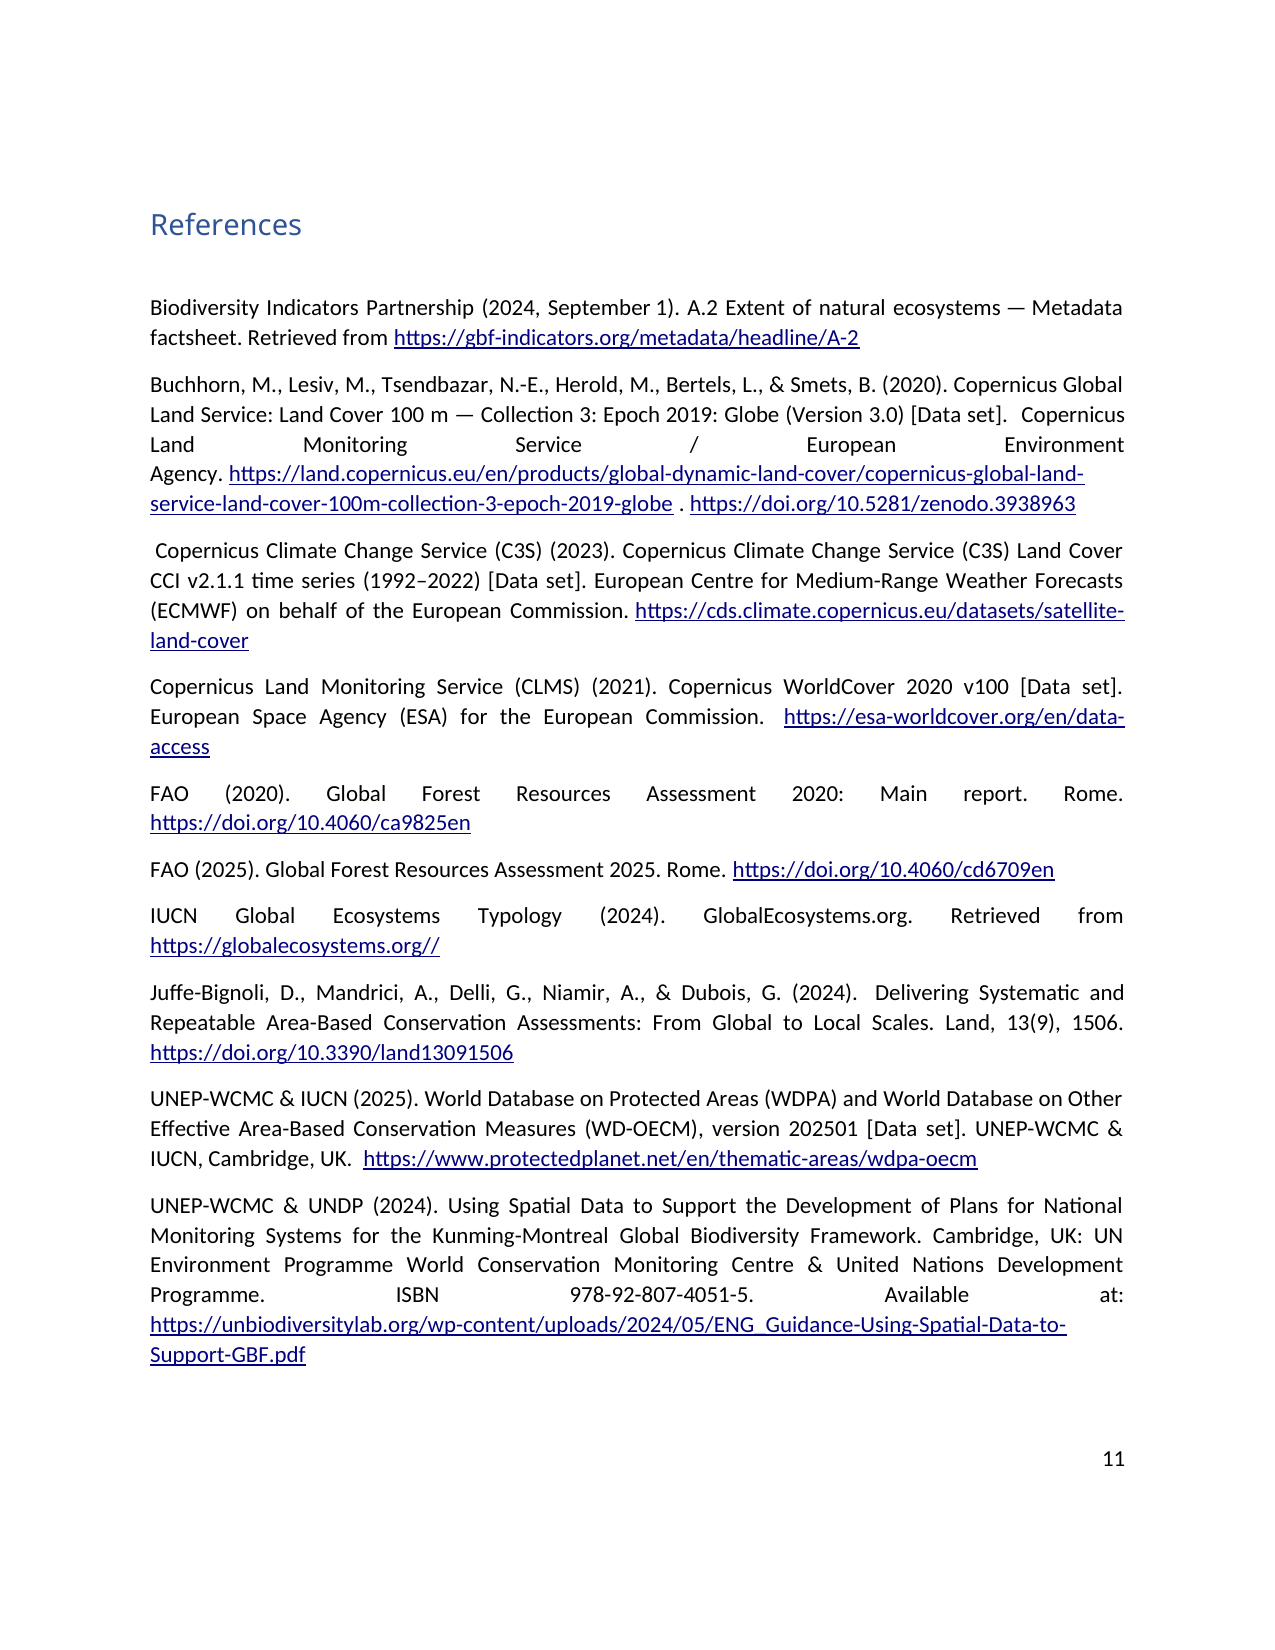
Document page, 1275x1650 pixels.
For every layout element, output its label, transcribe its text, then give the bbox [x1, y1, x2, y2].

text IUCN Global Ecosystems Typology (2024). GlobalEcosystems.org. Retrieved from https://globalecosystems.org// [150, 902, 1125, 959]
text Biodiversity Indicators Partnership (2024, September 1). A.2 Extent of natural ecosystems — Metadata factsheet. Retrieved from https://gbf-indicators.org/metadata/headline/A-2 [150, 293, 1125, 351]
text FAO (2020). Global Forest Resources Assessment 2020: Main report. Rome. https://doi.org/10.4060/ca9825en [150, 779, 1125, 837]
text UNEP-WCMC & UNDP (2024). Using Spatial Data to Support the Development of Plans for National Monitoring Systems for the Kunming-Montreal Global Biodiversity Framework. Cambridge, UK: UN Environment Programme World Conservation Monitoring Centre & United Nations Development Programme. ISBN 978-92-807-4051-5. Available at: https://unbiodiversitylab.org/wp-content/uploads/2024/05/ENG_Guidance-Using-Spatial-Data-to-Support-GBF.pdf [150, 1191, 1125, 1368]
text UNEP-WCMC & IUCN (2025). World Database on Protected Areas (WDPA) and World Database on Other Effective Area-Based Conservation Measures (WD-OECM), version 202501 [Data set]. UNEP-WCMC & IUCN, Cambridge, UK. https://www.protectedplanet.net/en/thematic-areas/wdpa-oecm [150, 1084, 1125, 1172]
text Buchhorn, M., Lesiv, M., Tsendbazar, N.-E., Herold, M., Bertels, L., & Smets, B. (2020). Copernicus Global Land Service: Land Cover 100 m — Collection 3: Epoch 2019: Globe (Version 3.0) [Data set]. Copernicus Land Monitoring Service / European Environment Agency. https://land.copernicus.eu/en/products/global-dynamic-land-cover/copernicus-global-land-service-land-cover-100m-collection-3-epoch-2019-globe . https://doi.org/10.5281/zenodo.3938963 [150, 370, 1125, 517]
text Copernicus Climate Change Service (C3S) (2023). Copernicus Climate Change Service (C3S) Land Cover CCI v2.1.1 time series (1992–2022) [Data set]. European Centre for Medium-Range Weather Forecasts (ECMWF) on behalf of the European Commission. https://cds.climate.copernicus.eu/datasets/satellite-land-cover [150, 536, 1125, 654]
subtitle References [150, 204, 1125, 244]
text Copernicus Land Monitoring Service (CLMS) (2021). Copernicus WorldCover 2020 v100 [Data set]. European Space Agency (ESA) for the European Commission. https://esa-worldcover.org/en/data-access [150, 672, 1125, 760]
text Juffe-Bignoli, D., Mandrici, A., Delli, G., Niamir, A., & Dubois, G. (2024). Delivering Systematic and Repeatable Area-Based Conservation Assessments: From Global to Local Scales. Land, 13(9), 1506. https://doi.org/10.3390/land13091506 [150, 978, 1125, 1066]
text FAO (2025). Global Forest Resources Assessment 2025. Rome. https://doi.org/10.4060/cd6709en [150, 855, 1125, 883]
